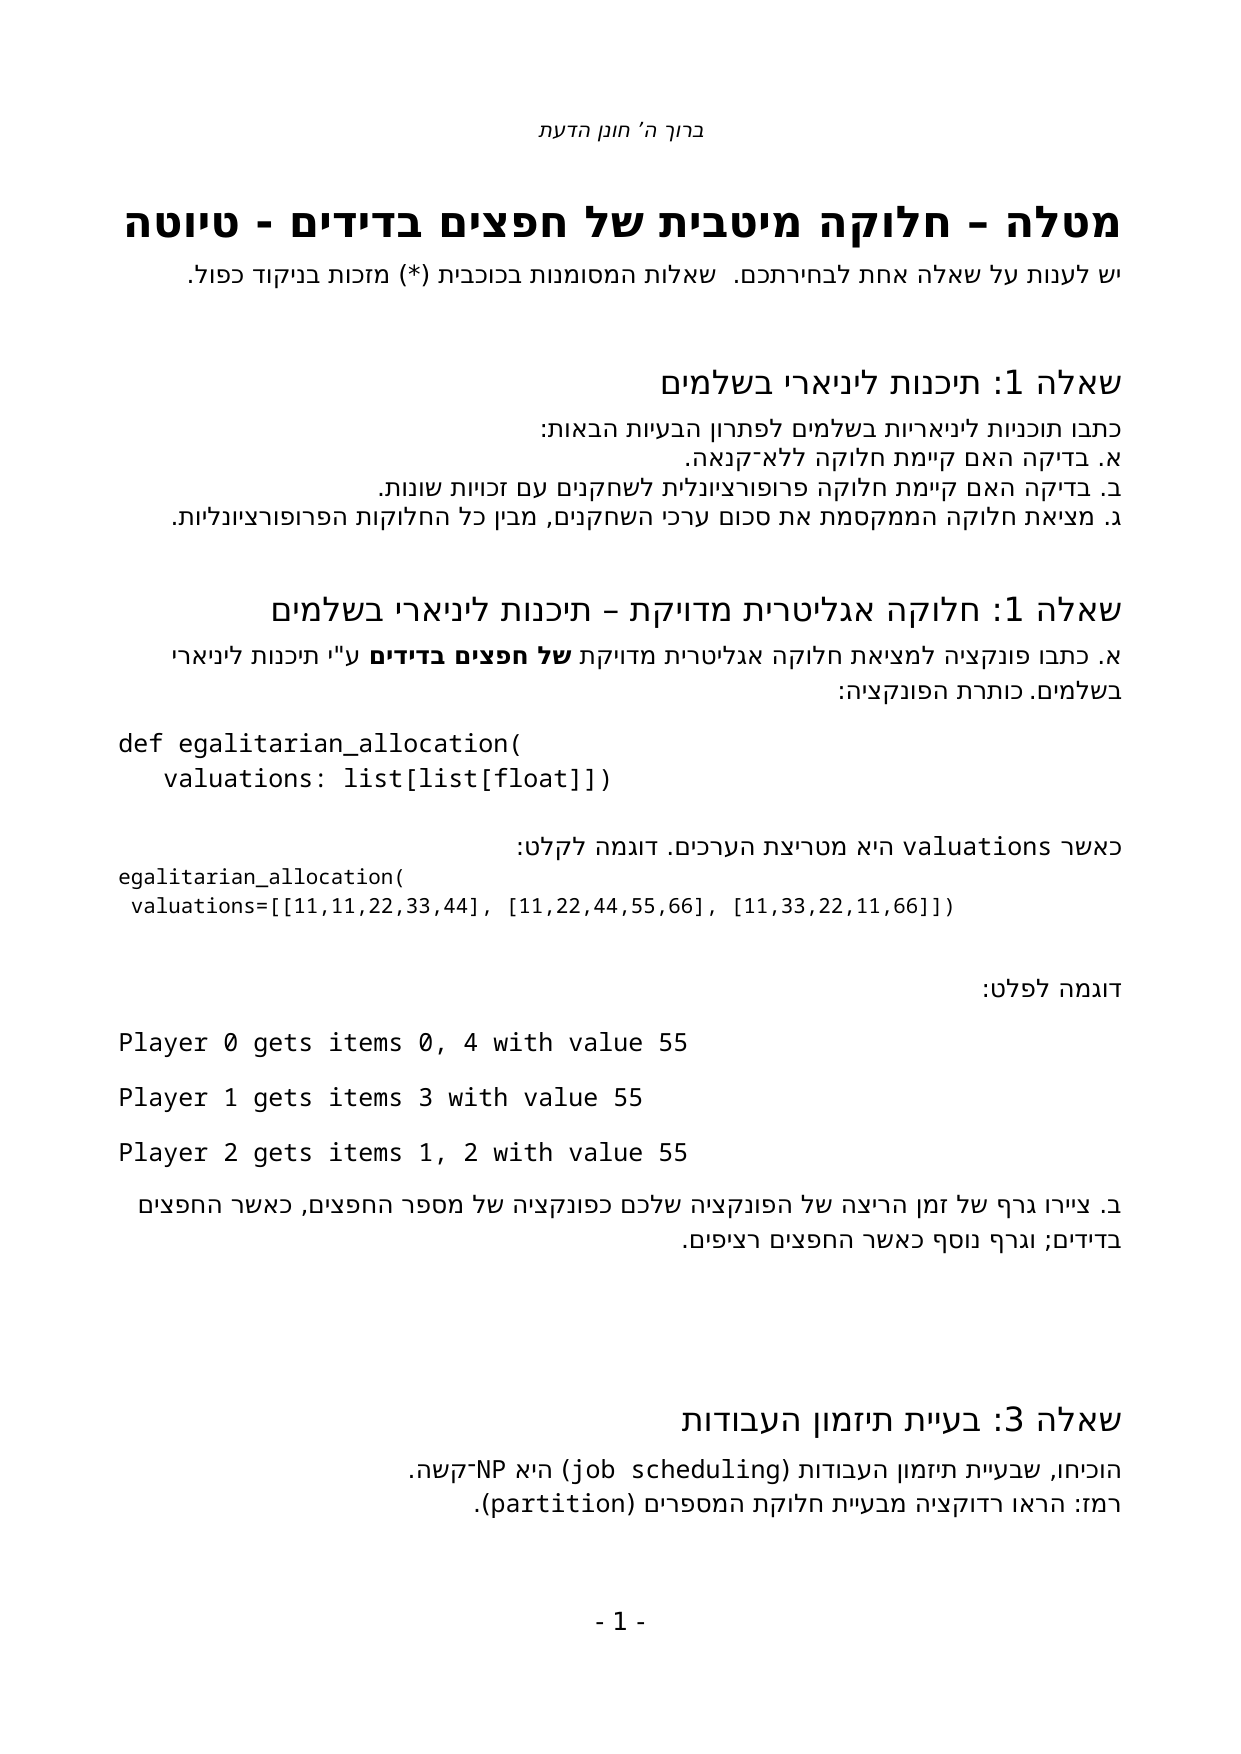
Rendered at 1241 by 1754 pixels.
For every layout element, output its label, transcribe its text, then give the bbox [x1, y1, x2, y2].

subtitle שאלה 1: תיכנות ליניארי בשלמים [118, 363, 1122, 402]
text רמז: הראו רדוקציה מבעיית חלוקת המספרים (partition). [118, 1485, 1122, 1519]
text Player 2 gets items 1, 2 with value 55 [118, 1135, 1122, 1169]
text ב. ציירו גרף של זמן הריצה של הפונקציה שלכם כפונקציה של מספר החפצים, כאשר החפצים בדידים; וגרף נוסף כאשר החפצים רציפים. [118, 1191, 1122, 1255]
text valuations: list[list[float]]) [118, 760, 1122, 794]
subtitle שאלה 3: בעיית תיזמון העבודות [118, 1400, 1122, 1439]
text ג. מציאת חלוקה הממקסמת את סכום ערכי השחקנים, מבין כל החלוקות הפרופורציונליות. [118, 502, 1122, 531]
text א. כתבו פונקציה למציאת חלוקה אגליטרית מדויקת של חפצים בדידים ע"י תיכנות ליניארי בשלמים. כותרת הפונקציה: [118, 642, 1122, 706]
text def egalitarian_allocation( [118, 726, 1122, 760]
subtitle שאלה 1: חלוקה אגליטרית מדויקת – תיכנות ליניארי בשלמים [118, 590, 1122, 629]
text כאשר valuations היא מטריצת הערכים. דוגמה לקלט: [118, 828, 1122, 862]
text דוגמה לפלט: [118, 975, 1122, 1004]
text valuations=[[11,11,22,33,44], [11,22,44,55,66], [11,33,22,11,66]]) [118, 891, 1122, 919]
text כתבו תוכניות ליניאריות בשלמים לפתרון הבעיות הבאות: [118, 414, 1122, 444]
text יש לענות על שאלה אחת לבחירתכם. שאלות המסומנות בכוכבית (*) מזכות בניקוד כפול. [118, 260, 1122, 289]
text Player 1 gets items 3 with value 55 [118, 1080, 1122, 1114]
text א. בדיקה האם קיימת חלוקה ללא־קנאה. [118, 444, 1122, 473]
subtitle מטלה – חלוקה מיטבית של חפצים בדידים - טיוטה [118, 197, 1122, 248]
text הוכיחו, שבעיית תיזמון העבודות (job scheduling) היא NP‏־קשה. [118, 1451, 1122, 1485]
text Player 0 gets items 0, 4 with value 55 [118, 1024, 1122, 1058]
text egalitarian_allocation( [118, 862, 1122, 891]
text ב. בדיקה האם קיימת חלוקה פרופורציונלית לשחקנים עם זכויות שונות. [118, 473, 1122, 502]
